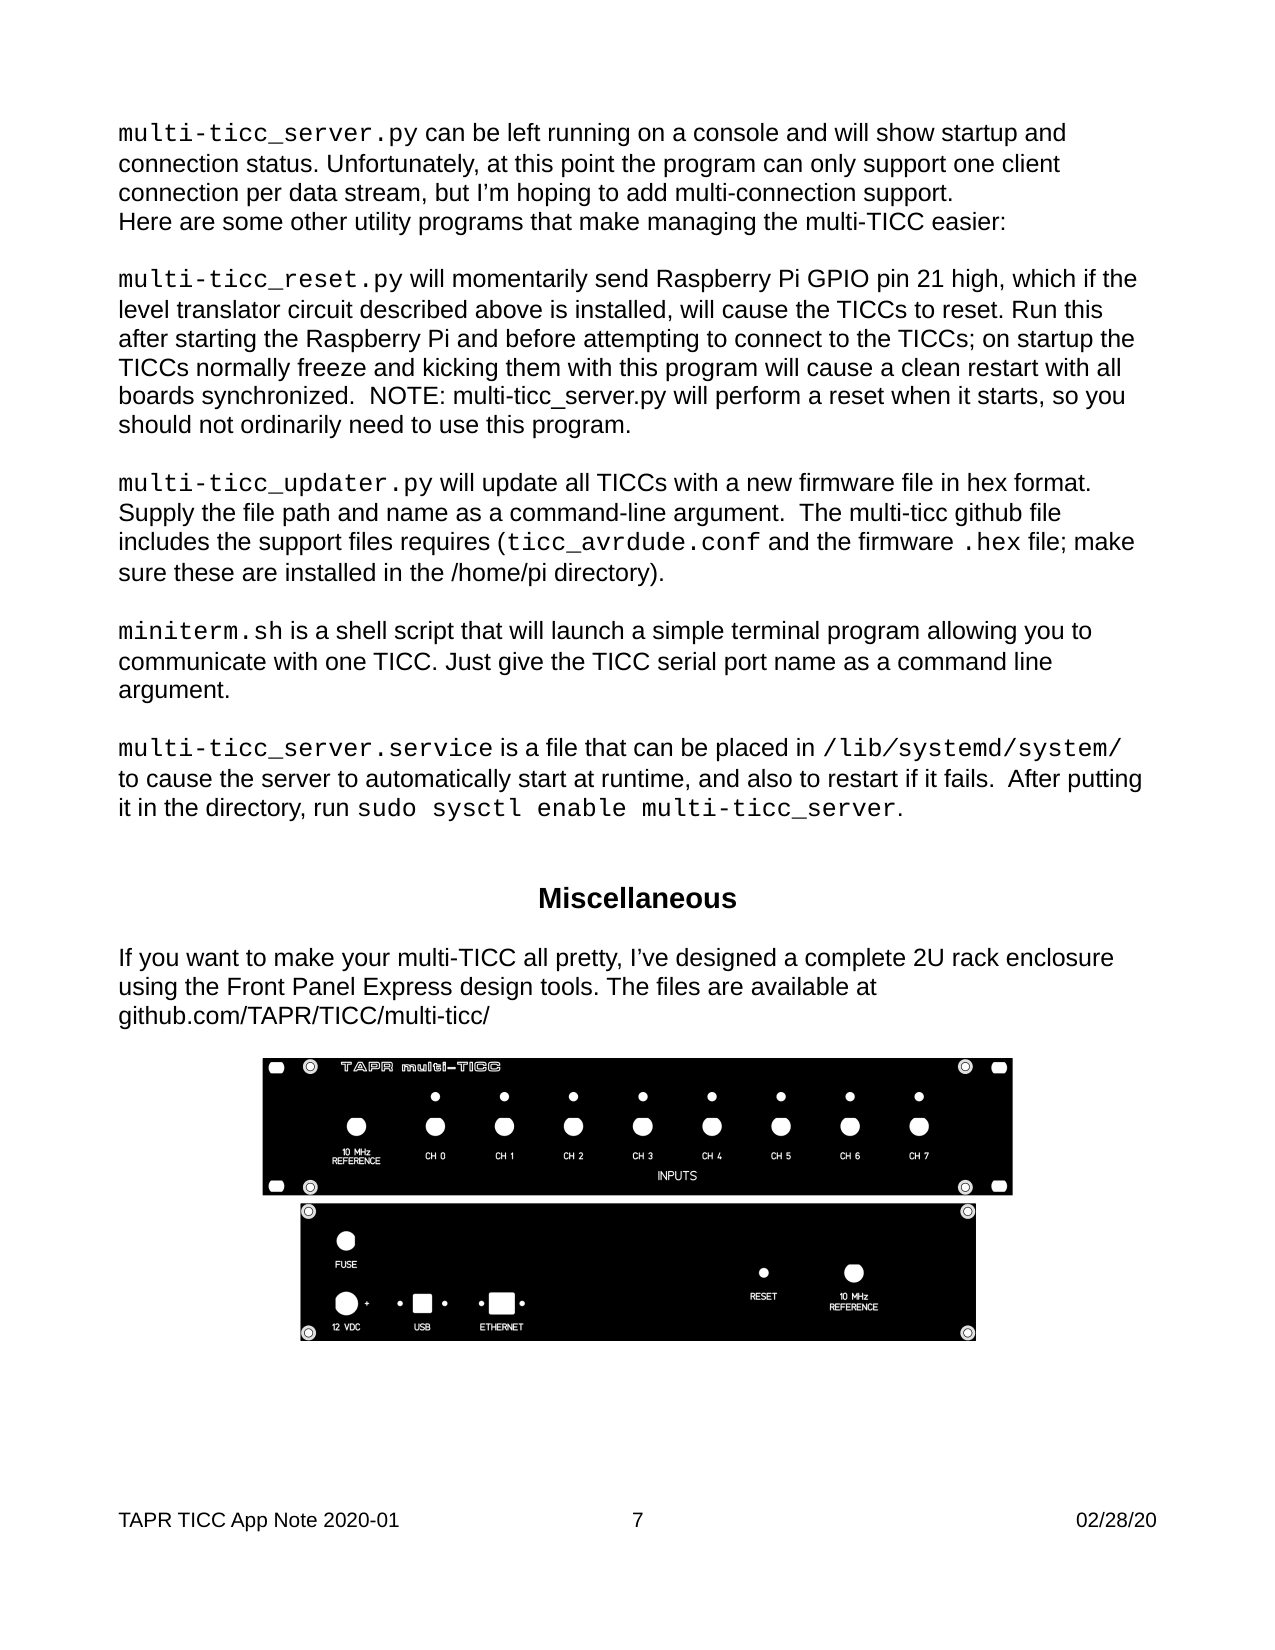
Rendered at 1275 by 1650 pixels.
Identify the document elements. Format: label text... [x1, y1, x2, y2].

text Here are some other utility programs that make managing the multi-TICC easier: [118, 207, 1157, 235]
picture [262, 1058, 1013, 1341]
text multi-ticc_server.service is a file that can be placed in /lib/systemd/system/ [118, 733, 1157, 764]
text If you want to make your multi-TICC all pretty, I’ve designed a complete 2U rack enclosure using the Front Panel Express design tools. The files are available at github.com/TAPR/TICC/multi-ticc/ [118, 943, 1157, 1029]
text to cause the server to automatically start at runtime, and also to restart if it fails. After putting it in the directory, run sudo sysctl enable multi-ticc_server. [118, 764, 1157, 823]
text miniterm.sh is a shell script that will launch a simple terminal program allowing you to communicate with one TICC. Just give the TICC serial port name as a command line argument. [118, 616, 1157, 704]
text multi-ticc_server.py can be left running on a console and will show startup and connection status. Unfortunately, at this point the program can only support one client connection per data stream, but I’m hoping to add multi-connection support. [118, 118, 1157, 207]
text multi-ticc_reset.py will momentarily send Raspberry Pi GPIO pin 21 high, which if the level translator circuit described above is installed, will cause the TICCs to reset. Run this after starting the Raspberry Pi and before attempting to connect to the TICCs; on startup the TICCs normally freeze and kicking them with this program will cause a clean restart with all boards synchronized. NOTE: multi-ticc_server.py will perform a reset when it starts, so you should not ordinarily need to use this program. [118, 264, 1157, 439]
text Miscellaneous [118, 881, 1157, 914]
text multi-ticc_updater.py will update all TICCs with a new firmware file in hex format. Supply the file path and name as a command-line argument. The multi-ticc github file includes the support files requires (ticc_avrdude.conf and the firmware .hex file; make sure these are installed in the /home/pi directory). [118, 467, 1157, 587]
